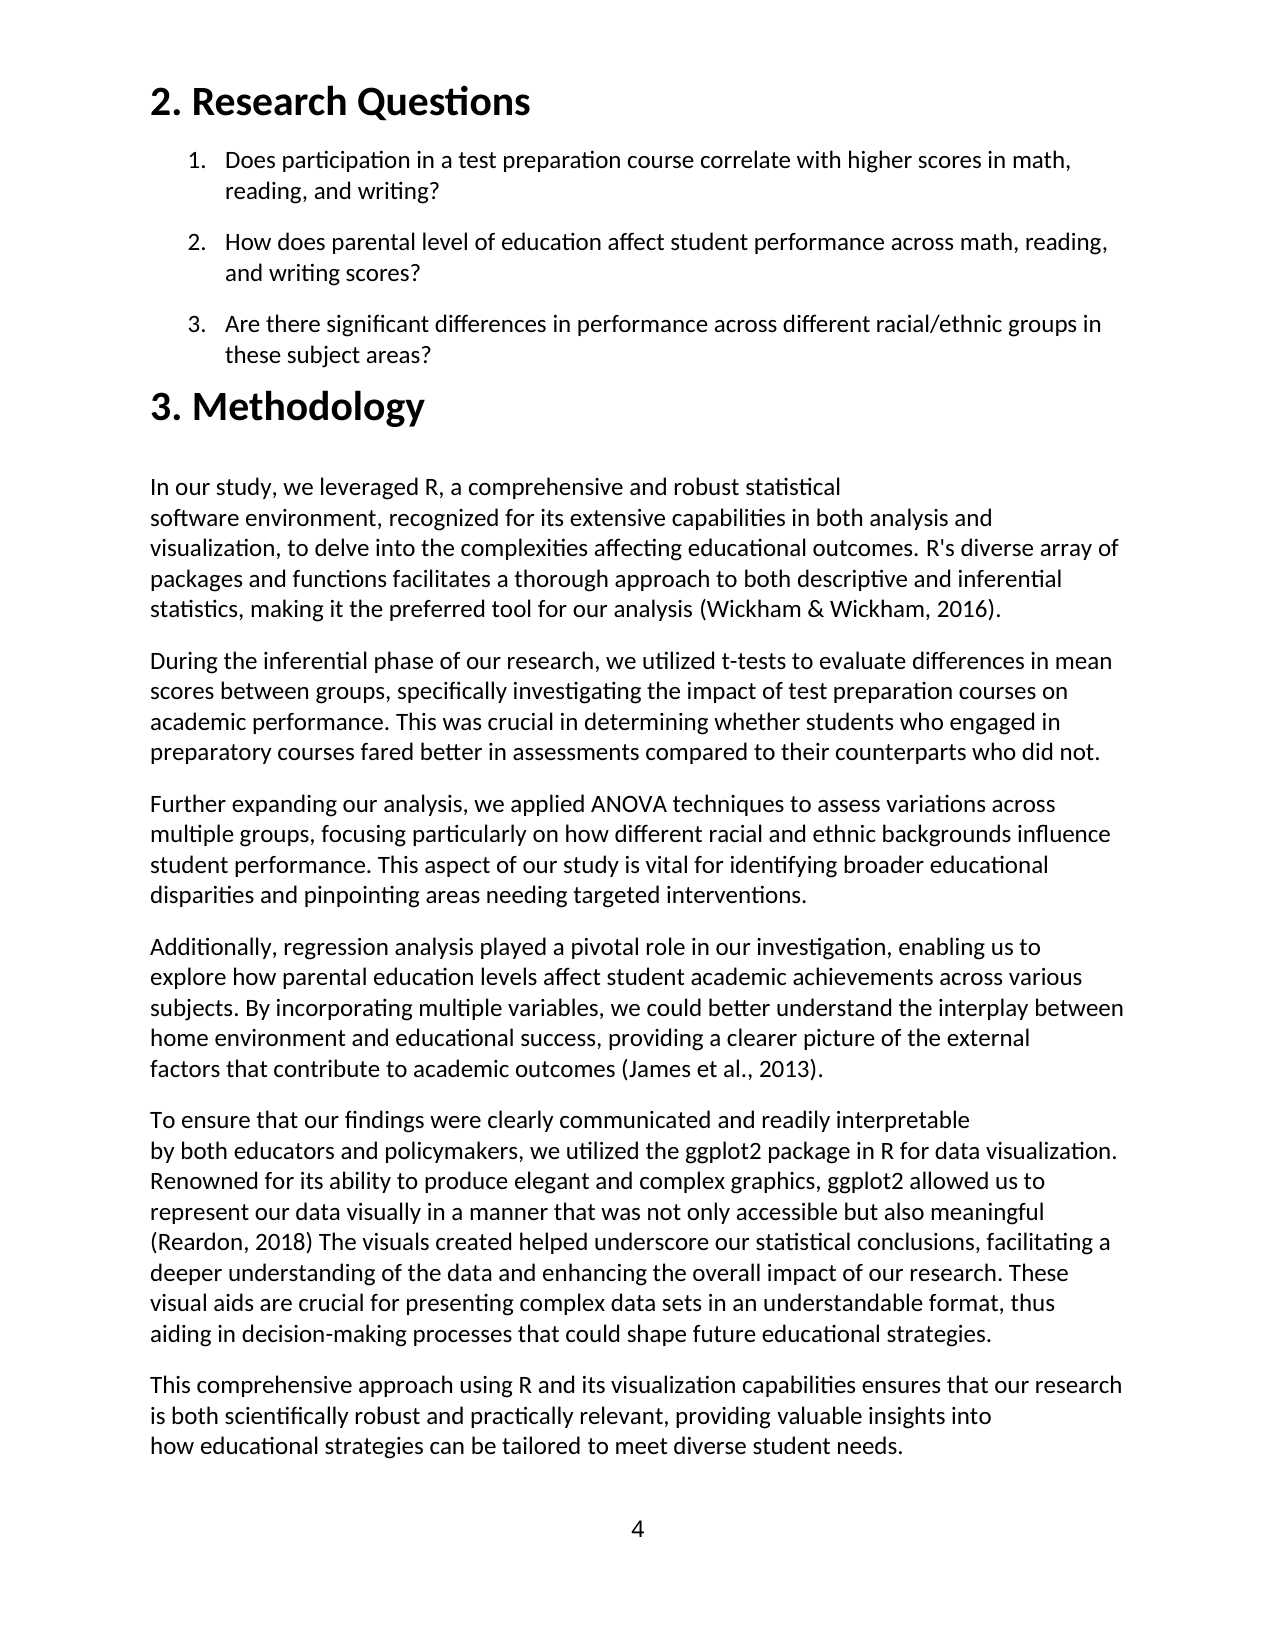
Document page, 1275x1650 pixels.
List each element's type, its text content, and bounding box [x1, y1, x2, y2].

subtitle 2. Research Questions [150, 75, 1125, 126]
list How does parental level of education affect student performance across math, reading, and writing scores? [187, 226, 1125, 287]
text 3. Methodology [150, 380, 1125, 431]
text During the inferential phase of our research, we utilized t-tests to evaluate differences in mean scores between groups, specifically investigating the impact of test preparation courses on academic performance. This was crucial in determining whether students who engaged in preparatory courses fared better in assessments compared to their counterparts who did not. [150, 645, 1125, 767]
list Are there significant differences in performance across different racial/ethnic groups in these subject areas? [187, 308, 1125, 369]
text This comprehensive approach using R and its visualization capabilities ensures that our research is both scientifically robust and practically relevant, providing valuable insights into how educational strategies can be tailored to meet diverse student needs. [150, 1369, 1125, 1461]
list Does participation in a test preparation course correlate with higher scores in math, reading, and writing? [187, 144, 1125, 206]
text To ensure that our findings were clearly communicated and readily interpretable by both educators and policymakers, we utilized the ggplot2 package in R for data visualization. Renowned for its ability to produce elegant and complex graphics, ggplot2 allowed us to represent our data visually in a manner that was not only accessible but also meaningful (Reardon, 2018) The visuals created helped underscore our statistical conclusions, facilitating a deeper understanding of the data and enhancing the overall impact of our research. These visual aids are crucial for presenting complex data sets in an understandable format, thus aiding in decision-making processes that could shape future educational strategies. [150, 1104, 1125, 1348]
text In our study, we leveraged R, a comprehensive and robust statistical software environment, recognized for its extensive capabilities in both analysis and visualization, to delve into the complexities affecting educational outcomes. R's diverse array of packages and functions facilitates a thorough approach to both descriptive and inferential statistics, making it the preferred tool for our analysis (Wickham & Wickham, 2016). [150, 472, 1125, 624]
text Further expanding our analysis, we applied ANOVA techniques to assess variations across multiple groups, focusing particularly on how different racial and ethnic backgrounds influence student performance. This aspect of our study is vital for identifying broader educational disparities and pinpointing areas needing targeted interventions. [150, 788, 1125, 910]
text Additionally, regression analysis played a pivotal role in our investigation, enabling us to explore how parental education levels affect student academic achievements across various subjects. By incorporating multiple variables, we could better understand the interplay between home environment and educational success, providing a clearer picture of the external factors that contribute to academic outcomes (James et al., 2013). [150, 931, 1125, 1083]
